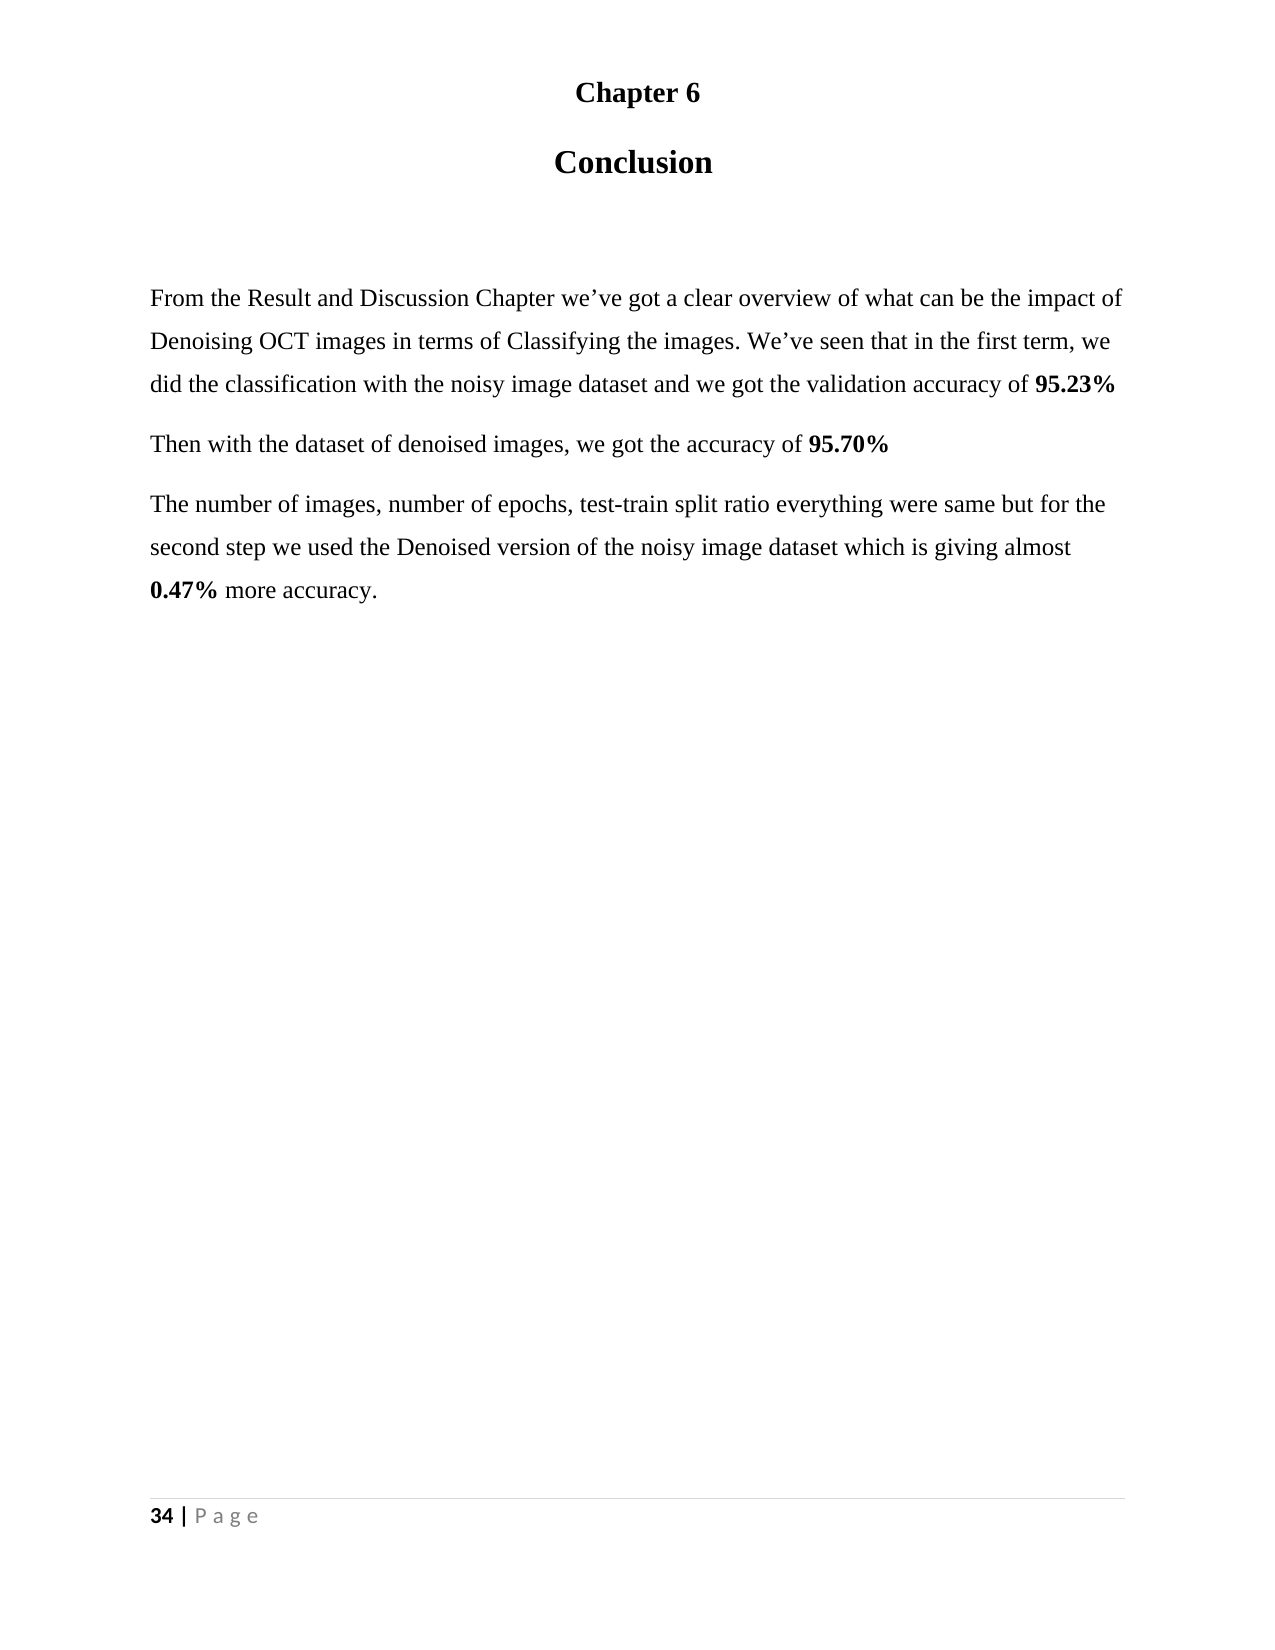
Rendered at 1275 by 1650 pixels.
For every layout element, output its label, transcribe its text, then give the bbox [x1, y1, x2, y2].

text Chapter 6 [150, 75, 1125, 108]
text Conclusion [150, 142, 1125, 180]
text The number of images, number of epochs, test-train split ratio everything were same but for the second step we used the Denoised version of the noisy image dataset which is giving almost 0.47% more accuracy. [150, 489, 1125, 604]
text From the Result and Discussion Chapter we’ve got a clear overview of what can be the impact of Denoising OCT images in terms of Classifying the images. We’ve seen that in the first term, we did the classification with the noisy image dataset and we got the validation accuracy of 95.23% [150, 283, 1125, 398]
text Then with the dataset of denoised images, we got the accuracy of 95.70% [150, 429, 1125, 458]
